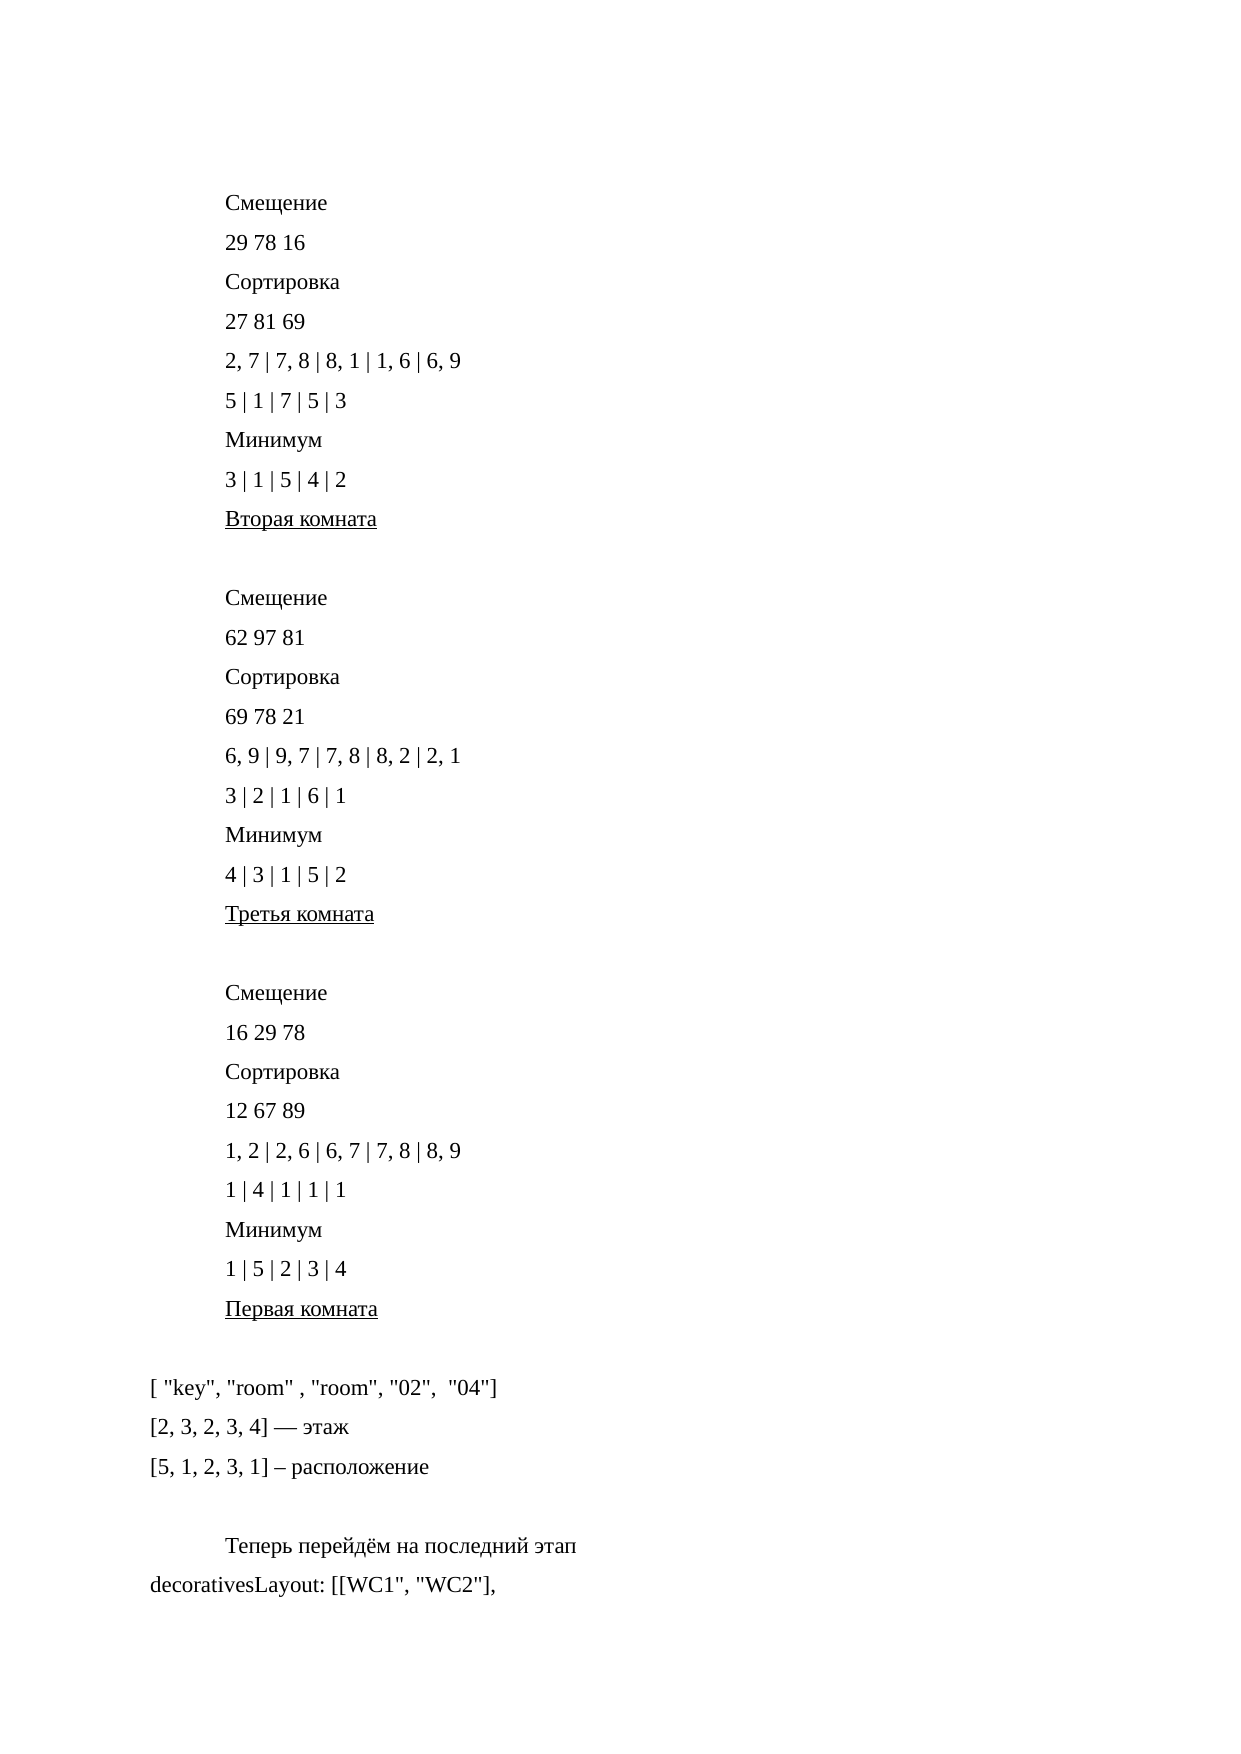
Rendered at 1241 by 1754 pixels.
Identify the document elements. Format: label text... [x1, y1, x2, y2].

text 62 97 81 [150, 624, 1090, 650]
text Сортировка [150, 268, 1090, 295]
text Первая комната [150, 1295, 1090, 1321]
text 16 29 78 [150, 1018, 1090, 1045]
text Вторая комната [150, 505, 1090, 532]
text decorativesLayout: [[WC1", "WC2"], [150, 1571, 1090, 1598]
text 2, 7 | 7, 8 | 8, 1 | 1, 6 | 6, 9 [150, 347, 1090, 374]
text 3 | 1 | 5 | 4 | 2 [150, 466, 1090, 492]
text Минимум [150, 1216, 1090, 1242]
text 1, 2 | 2, 6 | 6, 7 | 7, 8 | 8, 9 [150, 1137, 1090, 1163]
text Смещение [150, 979, 1090, 1005]
text Смещение [150, 584, 1090, 611]
text 3 | 2 | 1 | 6 | 1 [150, 782, 1090, 808]
text 69 78 21 [150, 703, 1090, 729]
text [2, 3, 2, 3, 4] — этаж [150, 1413, 1090, 1440]
text [5, 1, 2, 3, 1] – расположение [150, 1453, 1090, 1479]
text Минимум [150, 821, 1090, 847]
text 1 | 5 | 2 | 3 | 4 [150, 1255, 1090, 1282]
text 6, 9 | 9, 7 | 7, 8 | 8, 2 | 2, 1 [150, 742, 1090, 768]
text 12 67 89 [150, 1097, 1090, 1124]
text Минимум [150, 426, 1090, 453]
text 4 | 3 | 1 | 5 | 2 [150, 861, 1090, 887]
text Теперь перейдём на последний этап [150, 1532, 1090, 1558]
text Смещение [150, 189, 1090, 216]
text [ "key", "room" , "room", "02", "04"] [150, 1374, 1090, 1400]
text 1 | 4 | 1 | 1 | 1 [150, 1176, 1090, 1203]
text Сортировка [150, 1058, 1090, 1084]
text 29 78 16 [150, 229, 1090, 255]
text Сортировка [150, 663, 1090, 689]
text 27 81 69 [150, 308, 1090, 334]
text 5 | 1 | 7 | 5 | 3 [150, 387, 1090, 413]
text Третья комната [150, 900, 1090, 926]
